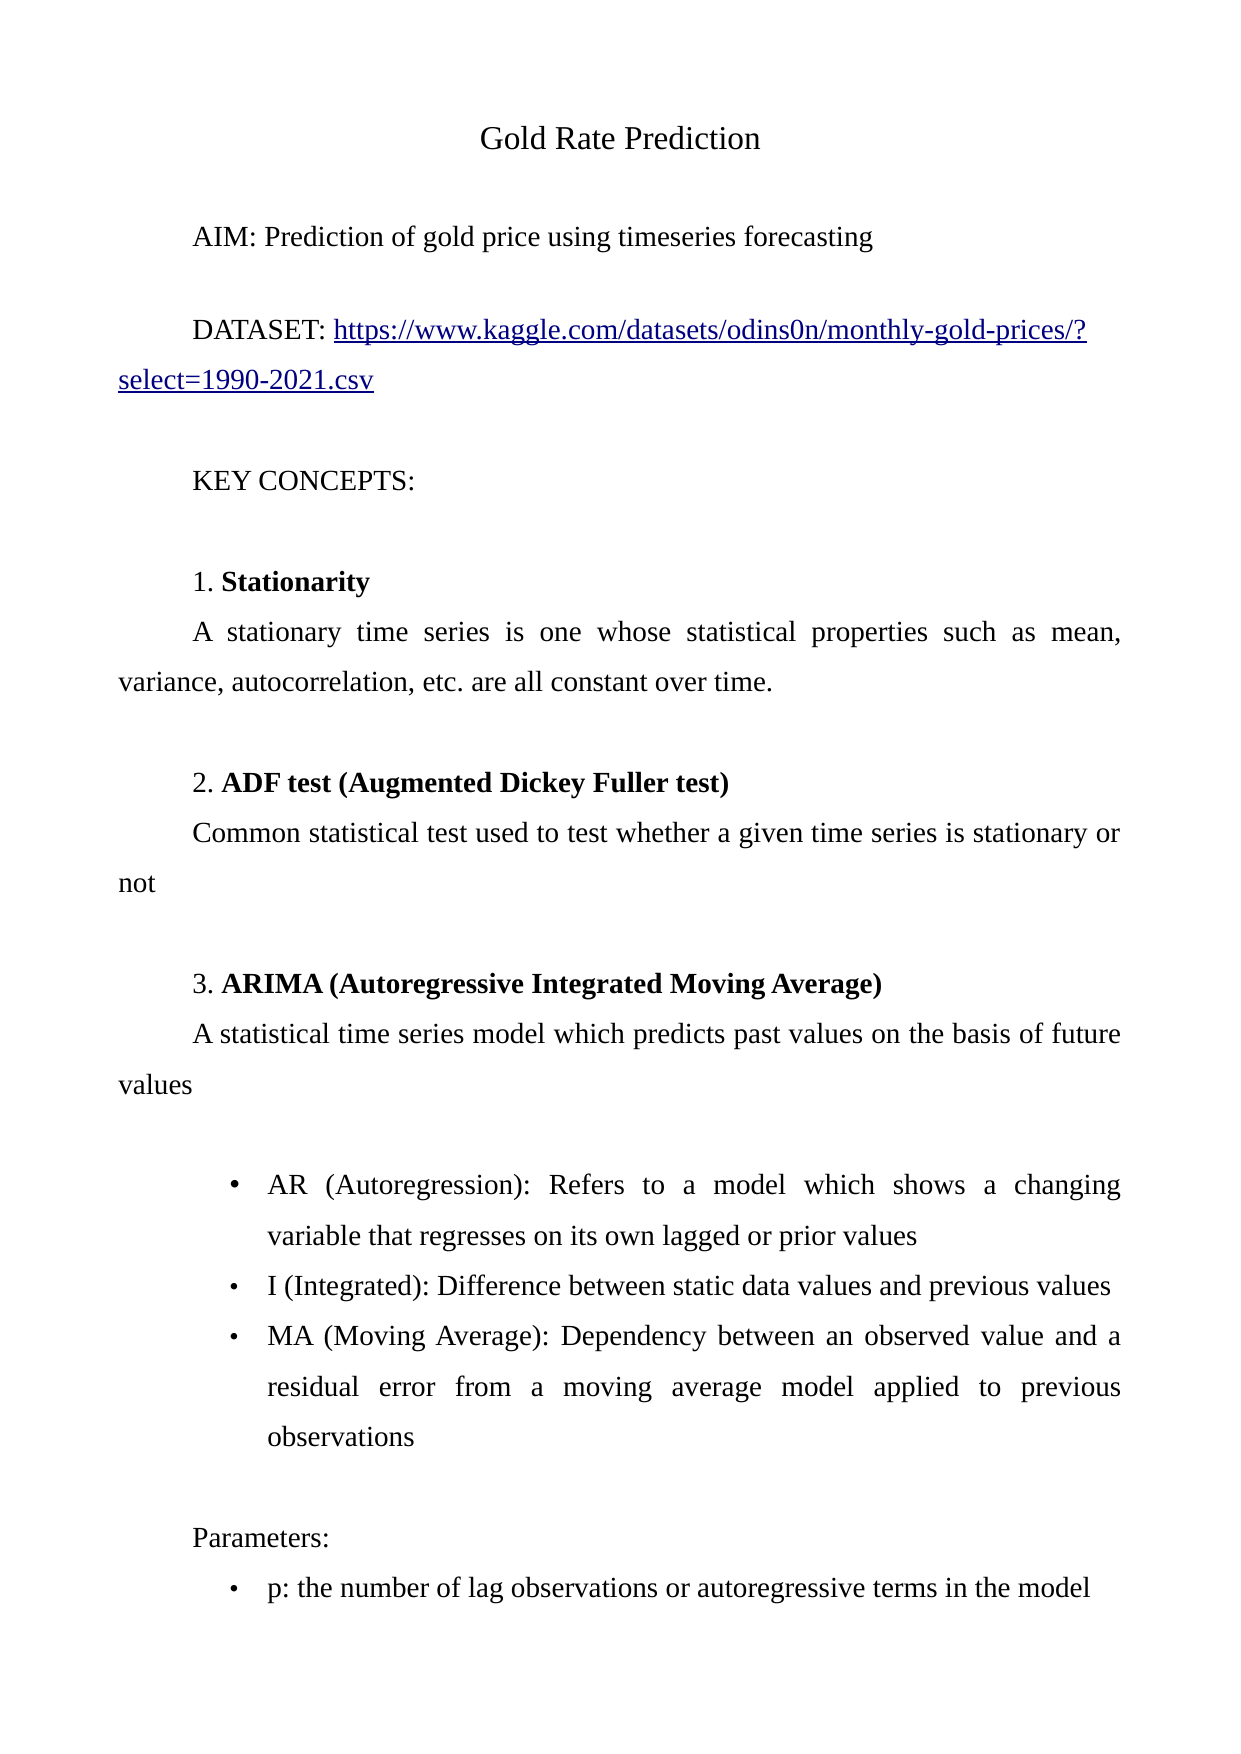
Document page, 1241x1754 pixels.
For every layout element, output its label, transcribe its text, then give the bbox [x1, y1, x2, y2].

list MA (Moving Average): Dependency between an observed value and a residual error from a moving average model applied to previous observations [229, 1318, 1122, 1453]
list AR (Autoregression): Refers to a model which shows a changing variable that regresses on its own lagged or prior values [229, 1167, 1122, 1251]
list p: the number of lag observations or autoregressive terms in the model [229, 1570, 1122, 1604]
text A statistical time series model which predicts past values on the basis of future values [118, 1017, 1122, 1100]
text 1. Stationarity [118, 564, 1122, 597]
text Common statistical test used to test whether a given time series is stationary or not [118, 815, 1122, 899]
text A stationary time series is one whose statistical properties such as mean, variance, autocorrelation, etc. are all constant over time. [118, 614, 1122, 698]
text 2. ADF test (Augmented Dickey Fuller test) [118, 765, 1122, 798]
text Gold Rate Prediction [118, 118, 1122, 156]
list I (Integrated): Difference between static data values and previous values [229, 1268, 1122, 1302]
text AIM: Prediction of gold price using timeseries forecasting [118, 219, 1122, 252]
text DATASET: https://www.kaggle.com/datasets/odins0n/monthly-gold-prices/?select=1990-2021.csv [118, 312, 1122, 396]
text 3. ARIMA (Autoregressive Integrated Moving Average) [118, 966, 1122, 1000]
text KEY CONCEPTS: [118, 463, 1122, 497]
text Parameters: [118, 1520, 1122, 1553]
